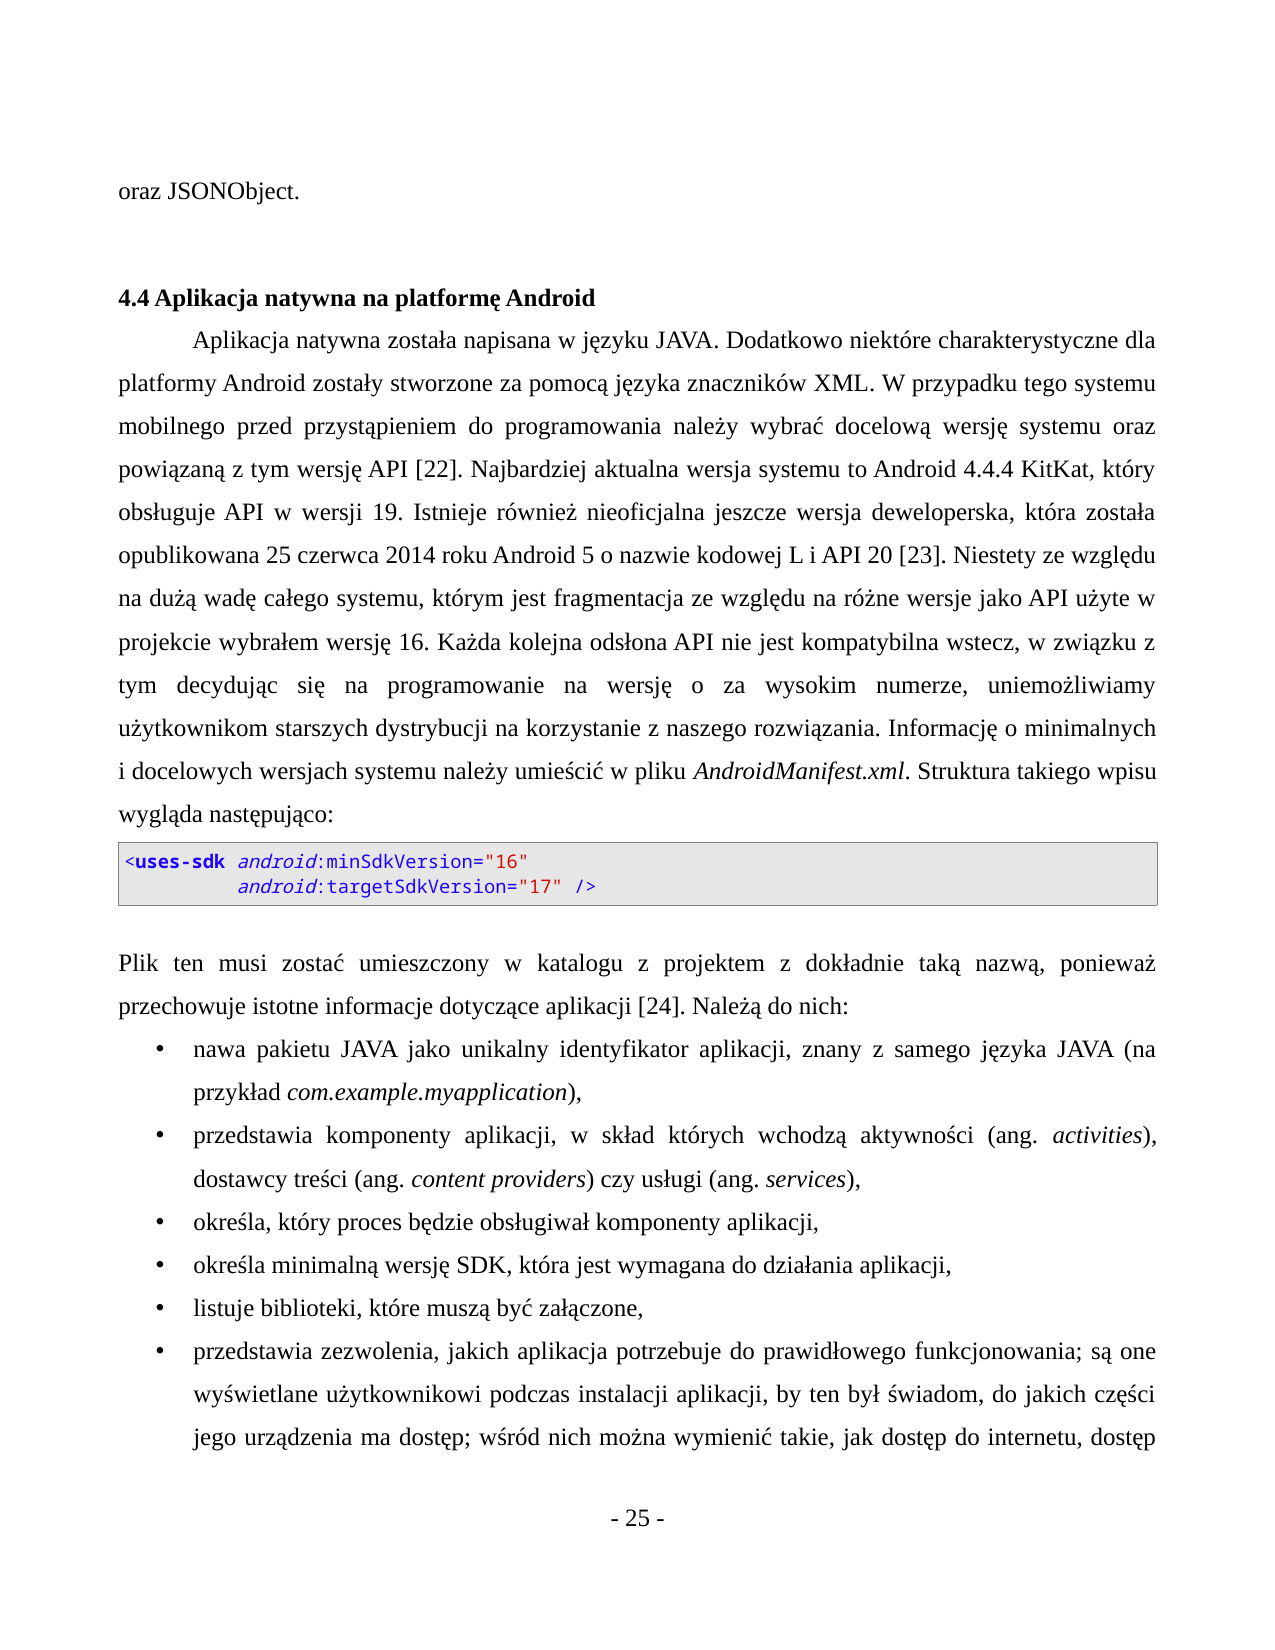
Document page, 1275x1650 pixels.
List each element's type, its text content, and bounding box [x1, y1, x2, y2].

text oraz JSONObject. [118, 176, 1157, 205]
list przedstawia zezwolenia, jakich aplikacja potrzebuje do prawidłowego funkcjonowania; są one wyświetlane użytkownikowi podczas instalacji aplikacji, by ten był świadom, do jakich części jego urządzenia ma dostęp; wśród nich można wymienić takie, jak dostęp do internetu, dostęp [156, 1336, 1157, 1451]
list nawa pakietu JAVA jako unikalny identyfikator aplikacji, znany z samego języka JAVA (na przykład com.example.myapplication), [156, 1034, 1157, 1106]
list określa, który proces będzie obsługiwał komponenty aplikacji, [156, 1207, 1157, 1236]
list określa minimalną wersję SDK, która jest wymagana do działania aplikacji, [156, 1250, 1157, 1279]
list listuje biblioteki, które muszą być załączone, [156, 1293, 1157, 1322]
subtitle 4.4 Aplikacja natywna na platformę Android [118, 283, 1157, 312]
table_header <uses-sdk android:minSdkVersion="16" android:targetSdkVersion="17" /> [119, 843, 1157, 905]
text Plik ten musi zostać umieszczony w katalogu z projektem z dokładnie taką nazwą, ponieważ przechowuje istotne informacje dotyczące aplikacji [24]. Należą do nich: [118, 948, 1157, 1020]
text Aplikacja natywna została napisana w języku JAVA. Dodatkowo niektóre charakterystyczne dla platformy Android zostały stworzone za pomocą języka znaczników XML. W przypadku tego systemu mobilnego przed przystąpieniem do programowania należy wybrać docelową wersję systemu oraz powiązaną z tym wersję API [22]. Najbardziej aktualna wersja systemu to Android 4.4.4 KitKat, który obsługuje API w wersji 19. Istnieje również nieoficjalna jeszcze wersja deweloperska, która została opublikowana 25 czerwca 2014 roku Android 5 o nazwie kodowej L i API 20 [23]. Niestety ze względu na dużą wadę całego systemu, którym jest fragmentacja ze względu na różne wersje jako API użyte w projekcie wybrałem wersję 16. Każda kolejna odsłona API nie jest kompatybilna wstecz, w związku z tym decydując się na programowanie na wersję o za wysokim numerze, uniemożliwiamy użytkownikom starszych dystrybucji na korzystanie z naszego rozwiązania. Informację o minimalnych i docelowych wersjach systemu należy umieścić w pliku AndroidManifest.xml. Struktura takiego wpisu wygląda następująco: [118, 325, 1157, 828]
list przedstawia komponenty aplikacji, w skład których wchodzą aktywności (ang. activities), dostawcy treści (ang. content providers) czy usługi (ang. services), [156, 1121, 1157, 1192]
